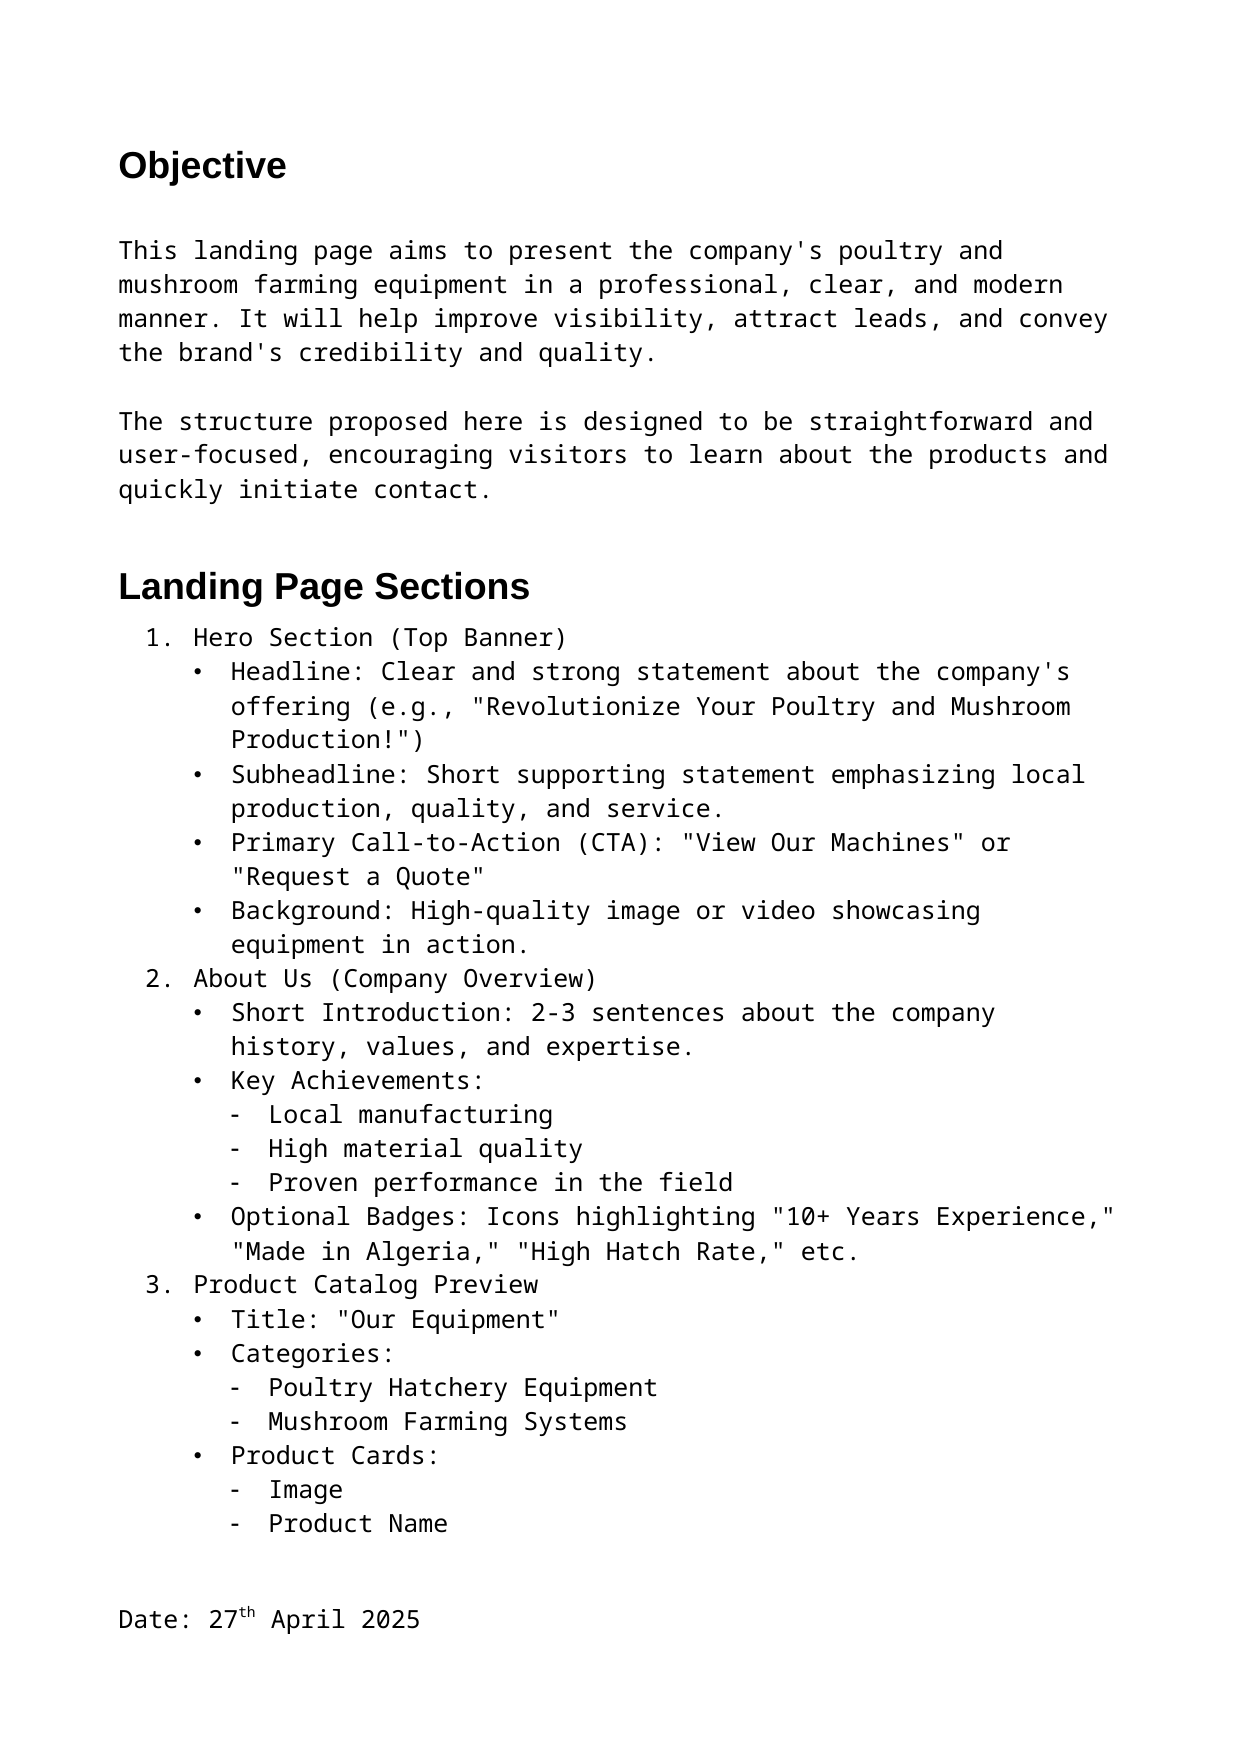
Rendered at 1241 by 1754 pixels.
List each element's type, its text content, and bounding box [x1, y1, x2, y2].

list High material quality [231, 1131, 1122, 1165]
list Product Cards: [193, 1437, 1122, 1472]
list Headline: Clear and strong statement about the company's offering (e.g., "Revolutionize Your Poultry and Mushroom Production!") [193, 654, 1122, 756]
list Image [231, 1472, 1122, 1506]
list Optional Badges: Icons highlighting "10+ Years Experience," "Made in Algeria," "High Hatch Rate," etc. [193, 1199, 1122, 1267]
list Key Achievements: [193, 1063, 1122, 1097]
list Local manufacturing [231, 1097, 1122, 1131]
list Title: "Our Equipment" [193, 1301, 1122, 1335]
list Poultry Hatchery Equipment [231, 1369, 1122, 1403]
list Proven performance in the field [231, 1165, 1122, 1199]
text This landing page aims to present the company's poultry and mushroom farming equipment in a professional, clear, and modern manner. It will help improve visibility, attract leads, and convey the brand's credibility and quality. [118, 233, 1122, 369]
list Hero Section (Top Banner) [175, 620, 1122, 654]
subtitle Landing Page Sections [118, 564, 1122, 607]
list Subheadline: Short supporting statement emphasizing local production, quality, and service. [193, 756, 1122, 824]
list Short Introduction: 2-3 sentences about the company history, values, and expertise. [193, 995, 1122, 1063]
list Product Name [231, 1506, 1122, 1540]
text The structure proposed here is designed to be straightforward and user-focused, encouraging visitors to learn about the products and quickly initiate contact. [118, 403, 1122, 505]
list Background: High-quality image or video showcasing equipment in action. [193, 892, 1122, 961]
list Mushroom Farming Systems [231, 1403, 1122, 1437]
list Product Catalog Preview [175, 1267, 1122, 1301]
list Categories: [193, 1335, 1122, 1369]
subtitle Objective [118, 143, 1122, 186]
list Primary Call-to-Action (CTA): "View Our Machines" or "Request a Quote" [193, 824, 1122, 892]
list About Us (Company Overview) [175, 961, 1122, 995]
